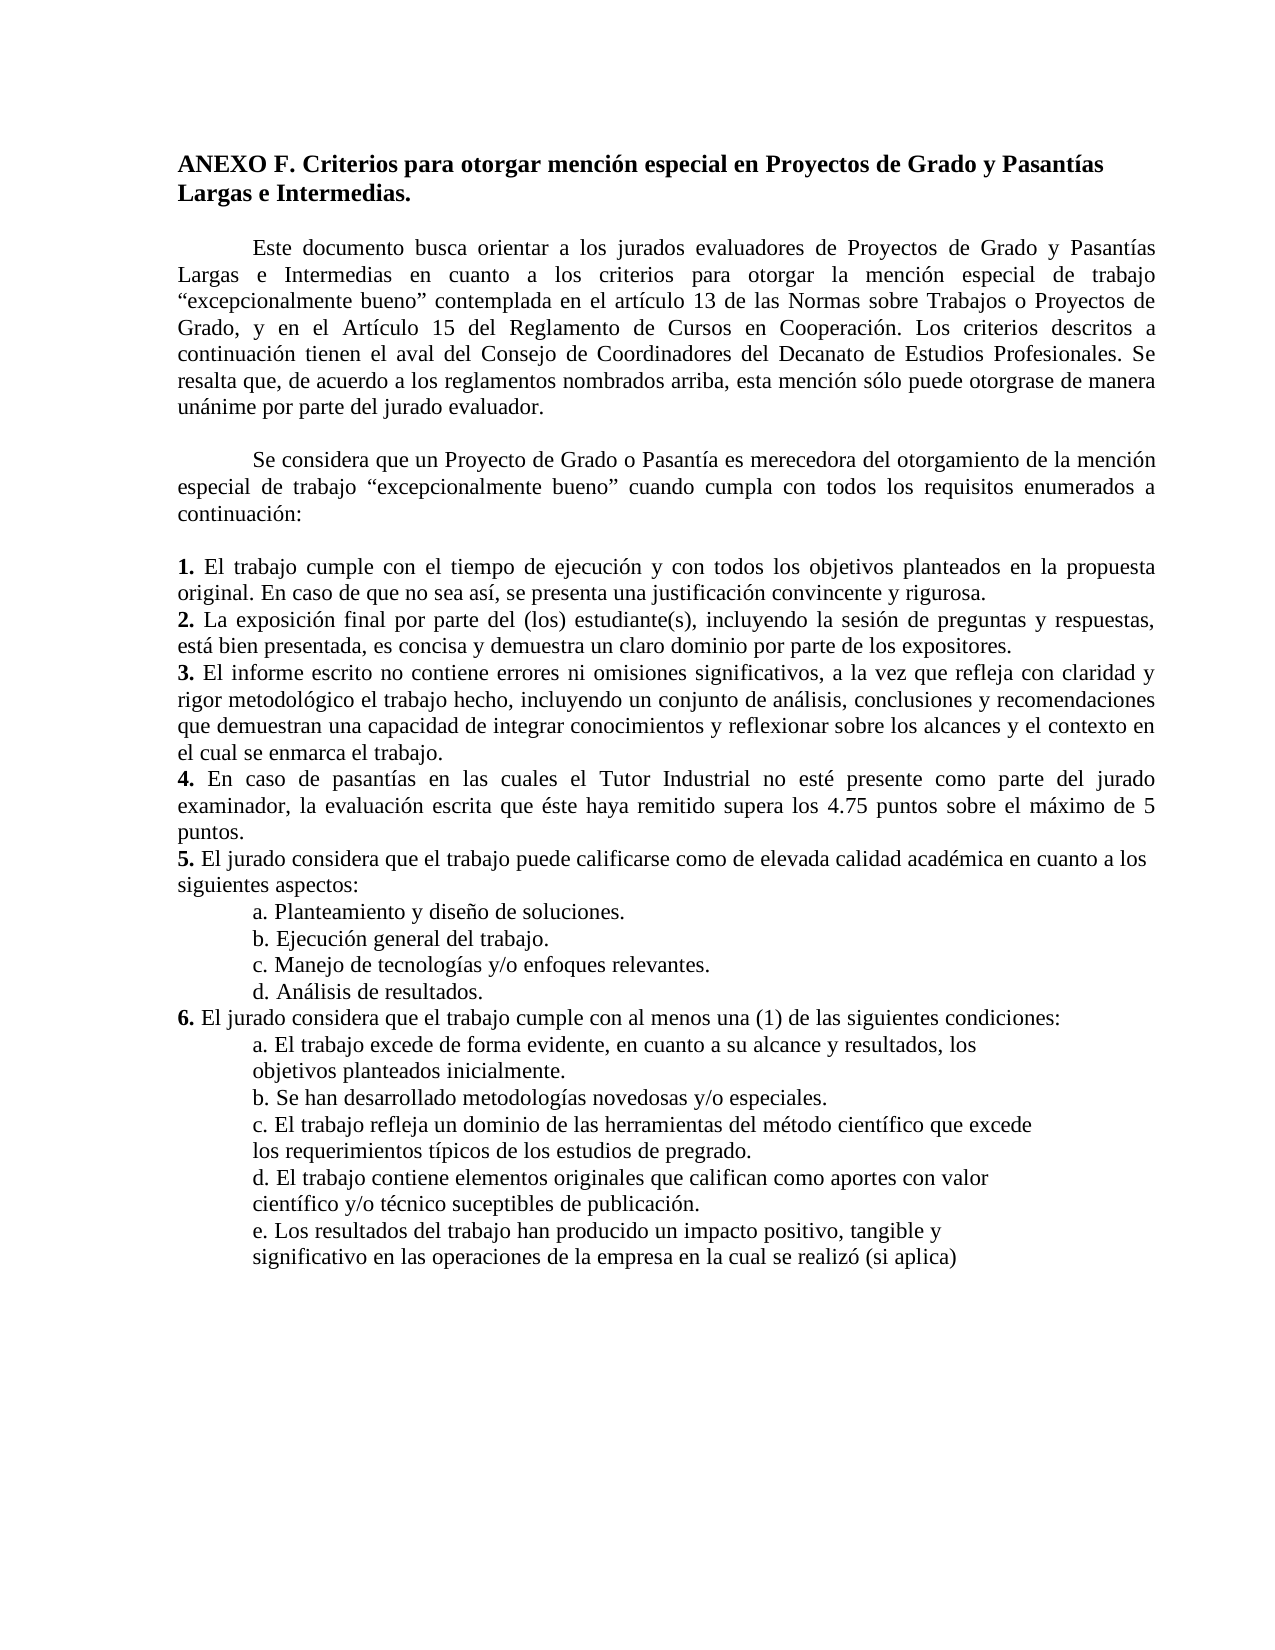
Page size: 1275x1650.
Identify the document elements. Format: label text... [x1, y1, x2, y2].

text objetivos planteados inicialmente. [251, 1057, 1157, 1084]
text Se considera que un Proyecto de Grado o Pasantía es merecedora del otorgamiento de la mención especial de trabajo “excepcionalmente bueno” cuando cumpla con todos los requisitos enumerados a continuación: [177, 446, 1157, 526]
text d. El trabajo contiene elementos originales que califican como aportes con valor [251, 1163, 1157, 1190]
text 3. El informe escrito no contiene errores ni omisiones significativos, a la vez que refleja con claridad y rigor metodológico el trabajo hecho, incluyendo un conjunto de análisis, conclusiones y recomendaciones que demuestran una capacidad de integrar conocimientos y reflexionar sobre los alcances y el contexto en el cual se enmarca el trabajo. [177, 659, 1157, 765]
text Este documento busca orientar a los jurados evaluadores de Proyectos de Grado y Pasantías Largas e Intermedias en cuanto a los criterios para otorgar la mención especial de trabajo “excepcionalmente bueno” contemplada en el artículo 13 de las Normas sobre Trabajos o Proyectos de Grado, y en el Artículo 15 del Reglamento de Cursos en Cooperación. Los criterios descritos a continuación tienen el aval del Consejo de Coordinadores del Decanato de Estudios Profesionales. Se resalta que, de acuerdo a los reglamentos nombrados arriba, esta mención sólo puede otorgrase de manera unánime por parte del jurado evaluador. [177, 234, 1157, 420]
text 5. El jurado considera que el trabajo puede calificarse como de elevada calidad académica en cuanto a los siguientes aspectos: [177, 845, 1157, 898]
text 2. La exposición final por parte del (los) estudiante(s), incluyendo la sesión de preguntas y respuestas, está bien presentada, es concisa y demuestra un claro dominio por parte de los expositores. [177, 606, 1157, 659]
text 4. En caso de pasantías en las cuales el Tutor Industrial no esté presente como parte del jurado examinador, la evaluación escrita que éste haya remitido supera los 4.75 puntos sobre el máximo de 5 puntos. [177, 765, 1157, 845]
text ANEXO F. Criterios para otorgar mención especial en Proyectos de Grado y Pasantías Largas e Intermedias. [177, 149, 1157, 207]
text b. Se han desarrollado metodologías novedosas y/o especiales. [251, 1084, 1157, 1110]
text los requerimientos típicos de los estudios de pregrado. [251, 1137, 1157, 1163]
text c. El trabajo refleja un dominio de las herramientas del método científico que excede [251, 1110, 1157, 1137]
text significativo en las operaciones de la empresa en la cual se realizó (si aplica) [251, 1243, 1157, 1270]
text científico y/o técnico suceptibles de publicación. [251, 1190, 1157, 1217]
text b. Ejecución general del trabajo. [177, 924, 1157, 951]
text c. Manejo de tecnologías y/o enfoques relevantes. [177, 951, 1157, 978]
text d. Análisis de resultados. [177, 978, 1157, 1004]
text a. Planteamiento y diseño de soluciones. [177, 898, 1157, 924]
text 6. El jurado considera que el trabajo cumple con al menos una (1) de las siguientes condiciones: [177, 1004, 1157, 1031]
text e. Los resultados del trabajo han producido un impacto positivo, tangible y [251, 1217, 1157, 1243]
text 1. El trabajo cumple con el tiempo de ejecución y con todos los objetivos planteados en la propuesta original. En caso de que no sea así, se presenta una justificación convincente y rigurosa. [177, 553, 1157, 606]
text a. El trabajo excede de forma evidente, en cuanto a su alcance y resultados, los [251, 1031, 1157, 1057]
